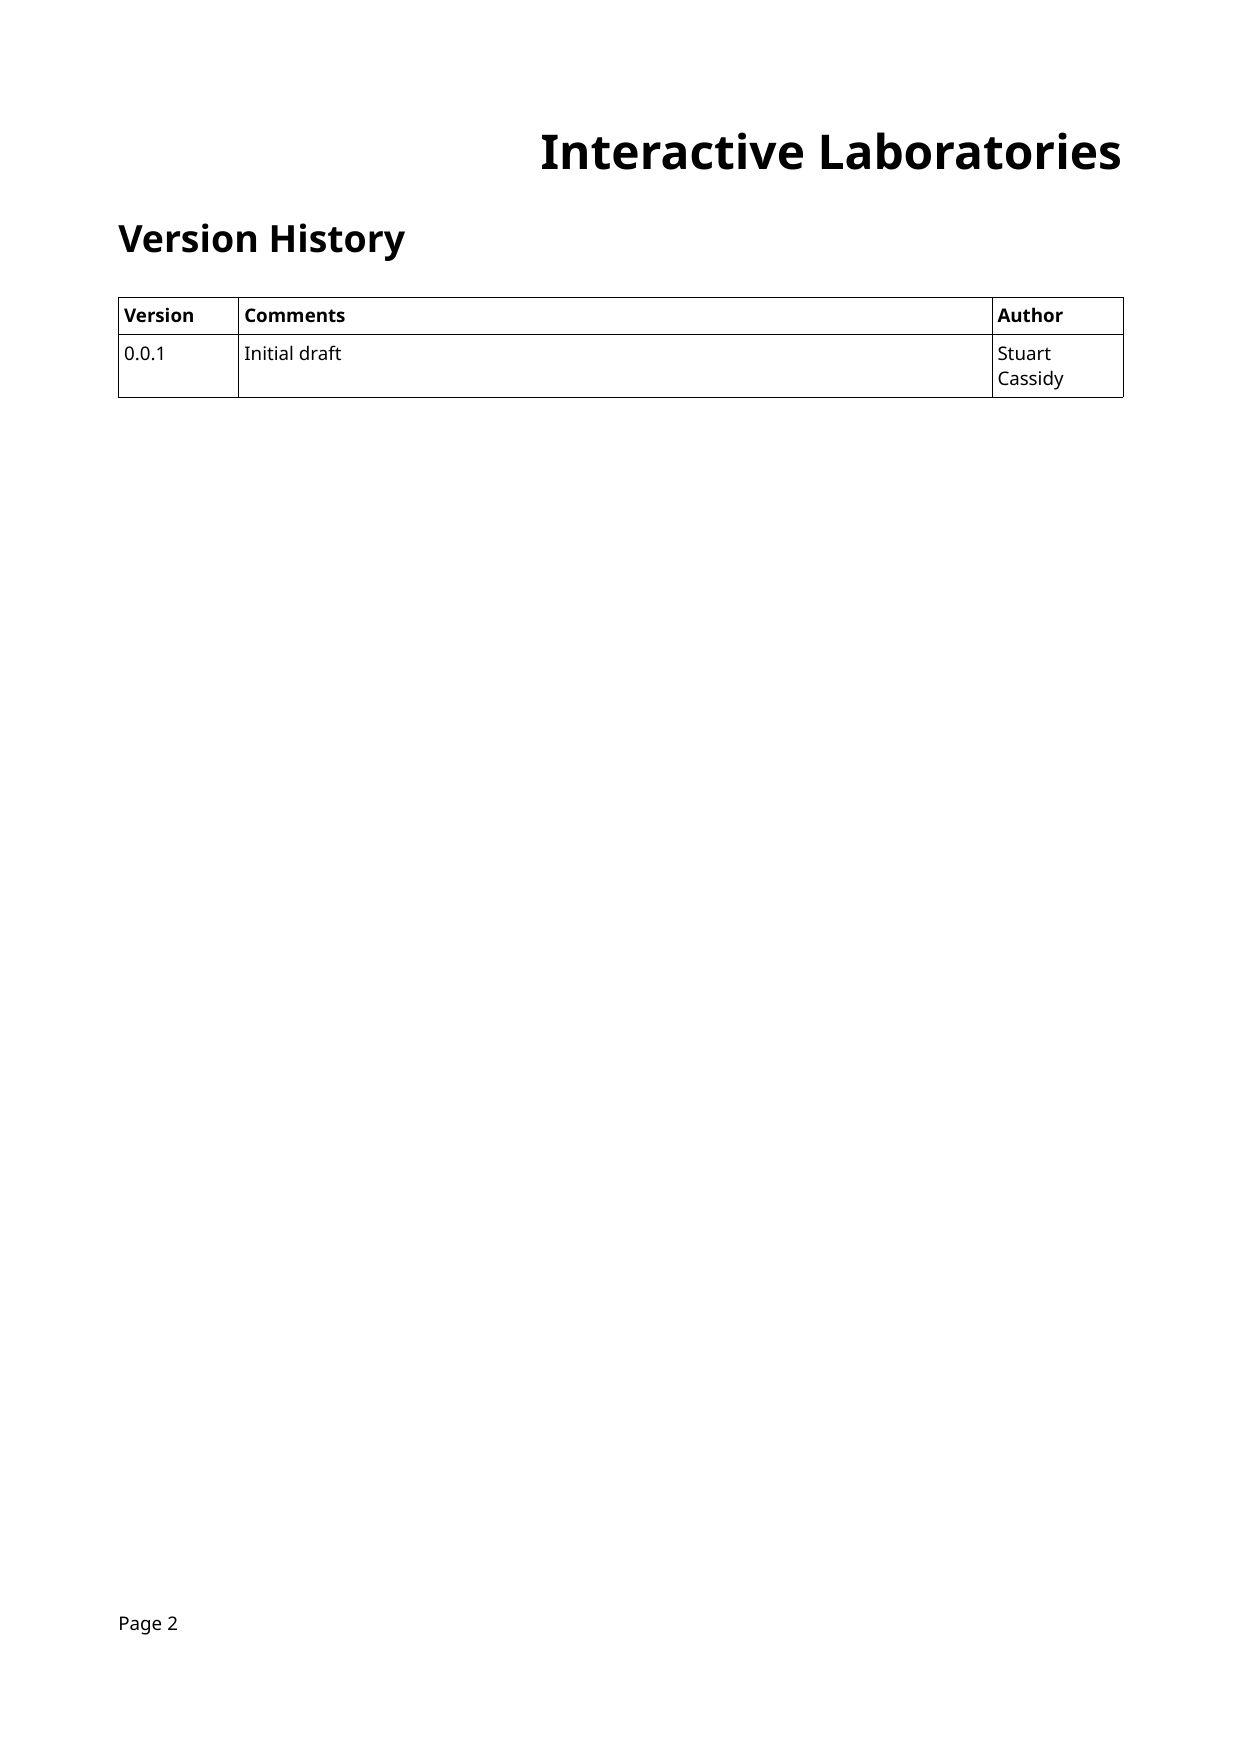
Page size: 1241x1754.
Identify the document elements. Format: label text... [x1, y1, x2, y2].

table_header Comments [239, 298, 992, 334]
table_cell Stuart Cassidy [993, 335, 1123, 397]
text Interactive Laboratories [118, 118, 1122, 183]
text Version History [118, 212, 1122, 263]
table_header Version [119, 298, 238, 334]
table_cell Initial draft [239, 335, 992, 397]
table_header Author [993, 298, 1123, 334]
table_cell 0.0.1 [119, 335, 238, 397]
